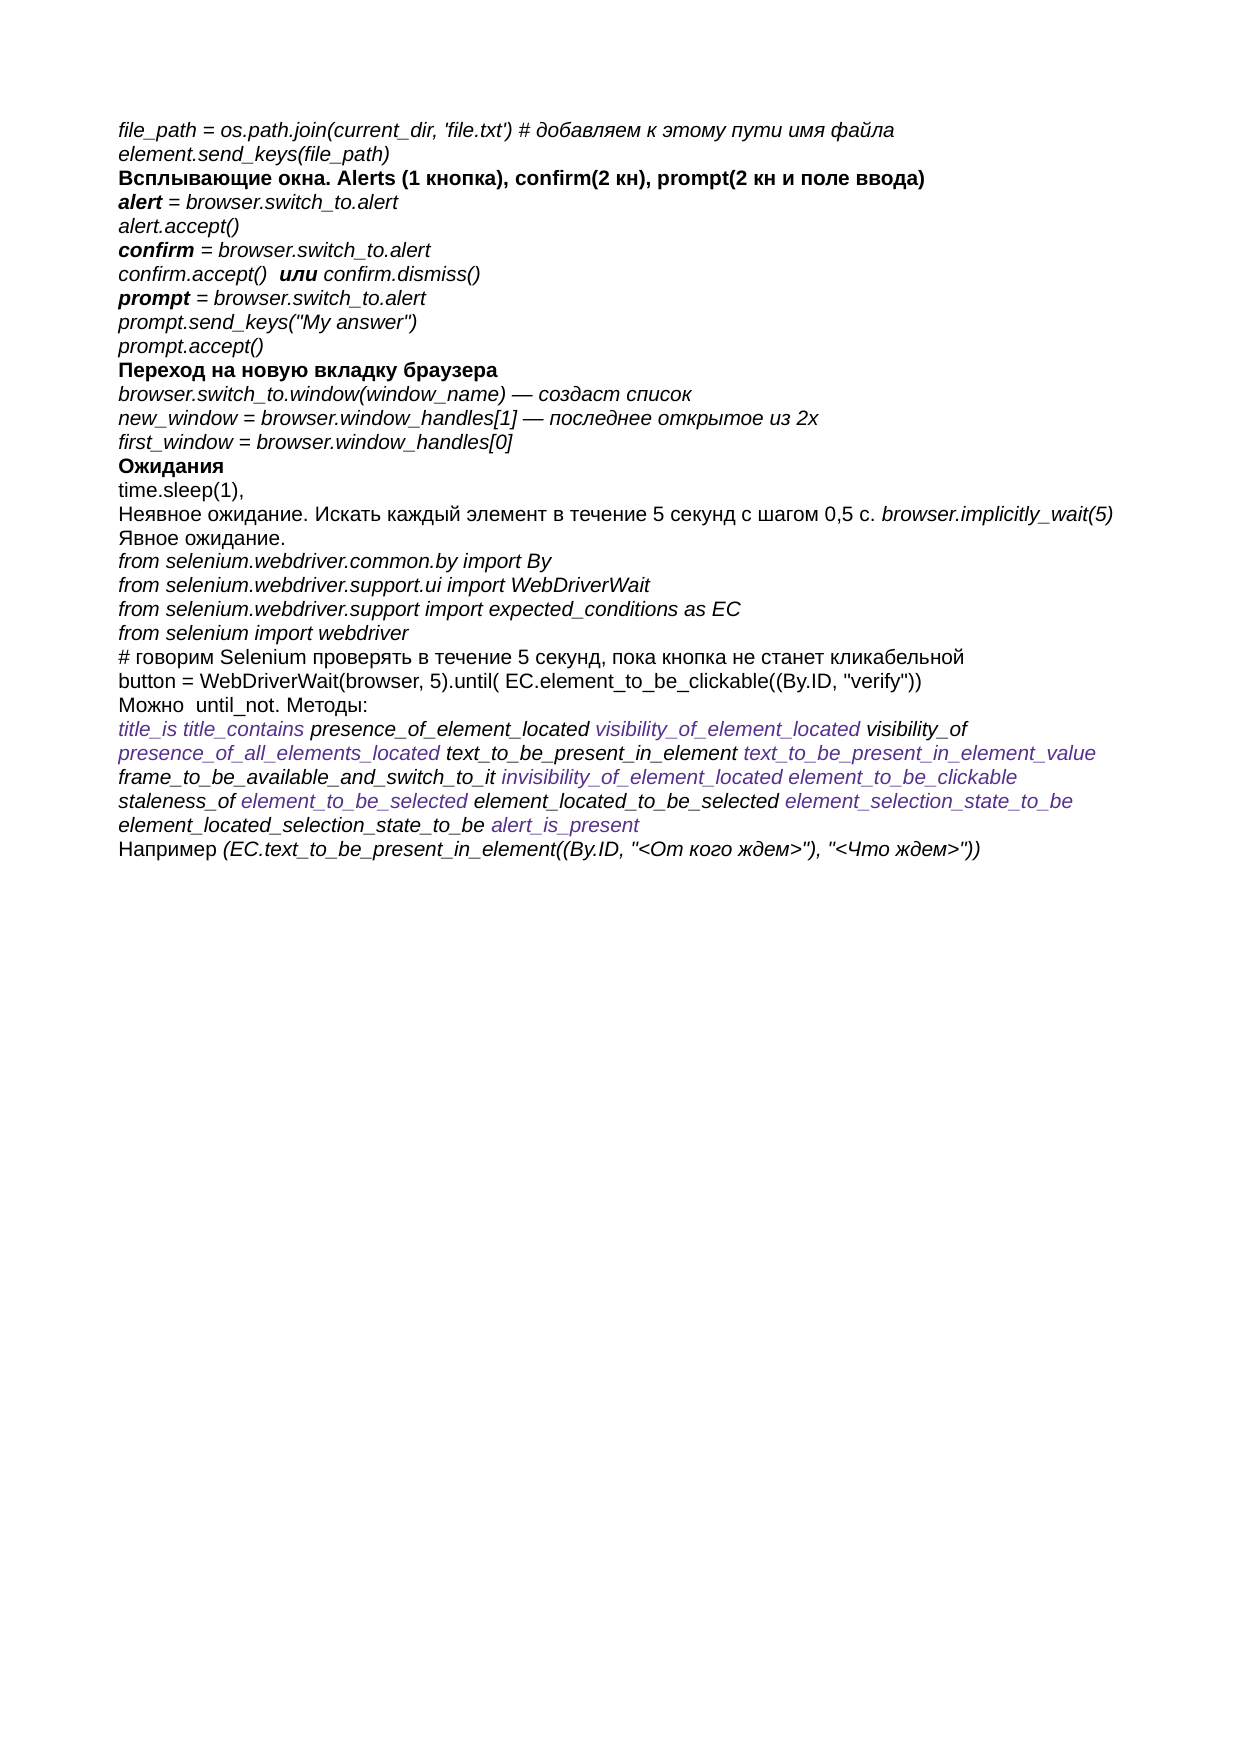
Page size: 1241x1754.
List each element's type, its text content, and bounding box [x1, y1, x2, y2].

text Можно until_not. Методы: [118, 693, 1122, 717]
text prompt.send_keys("My answer") [118, 310, 1122, 334]
text first_window = browser.window_handles[0] [118, 429, 1122, 453]
text from selenium.webdriver.support.ui import WebDriverWait [118, 573, 1122, 597]
text alert = browser.switch_to.alert [118, 190, 1122, 214]
text Например (EC.text_to_be_present_in_element((By.ID, "<От кого ждем>"), "<Что ждем>")) [118, 837, 1122, 861]
text file_path = os.path.join(current_dir, 'file.txt') # добавляем к этому пути имя файла element.send_keys(file_path) [118, 118, 1122, 166]
text Oжидания [118, 453, 1122, 477]
text browser.switch_to.window(window_name) — создаст список [118, 382, 1122, 406]
text Всплывающие окна. Alerts (1 кнопка), confirm(2 кн), prompt(2 кн и поле ввода) [118, 166, 1122, 190]
text # говорим Selenium проверять в течение 5 секунд, пока кнопка не станет кликабельной [118, 645, 1122, 669]
text prompt = browser.switch_to.alert [118, 286, 1122, 310]
text new_window = browser.window_handles[1] — последнее открытое из 2х [118, 406, 1122, 429]
text alert.accept() [118, 214, 1122, 238]
text Неявное ожидание. Искать каждый элемент в течение 5 секунд с шагом 0,5 с. browser.implicitly_wait(5) [118, 501, 1122, 525]
text Явное ожидание. [118, 525, 1122, 549]
text from selenium.webdriver.support import expected_conditions as EC [118, 597, 1122, 621]
text title_is title_contains presence_of_element_located visibility_of_element_located visibility_of presence_of_all_elements_located text_to_be_present_in_element text_to_be_present_in_element_value frame_to_be_available_and_switch_to_it invisibility_of_element_located element_to_be_clickable staleness_of element_to_be_selected element_located_to_be_selected element_selection_state_to_be element_located_selection_state_to_be alert_is_present [118, 717, 1122, 837]
text confirm = browser.switch_to.alert [118, 238, 1122, 262]
text prompt.accept() [118, 334, 1122, 358]
text confirm.accept() или confirm.dismiss() [118, 262, 1122, 286]
text from selenium import webdriver [118, 621, 1122, 645]
text button = WebDriverWait(browser, 5).until( EC.element_to_be_clickable((By.ID, "verify")) [118, 669, 1122, 693]
text from selenium.webdriver.common.by import By [118, 549, 1122, 573]
text time.sleep(1), [118, 477, 1122, 501]
text Переход на новую вкладку браузера [118, 358, 1122, 382]
